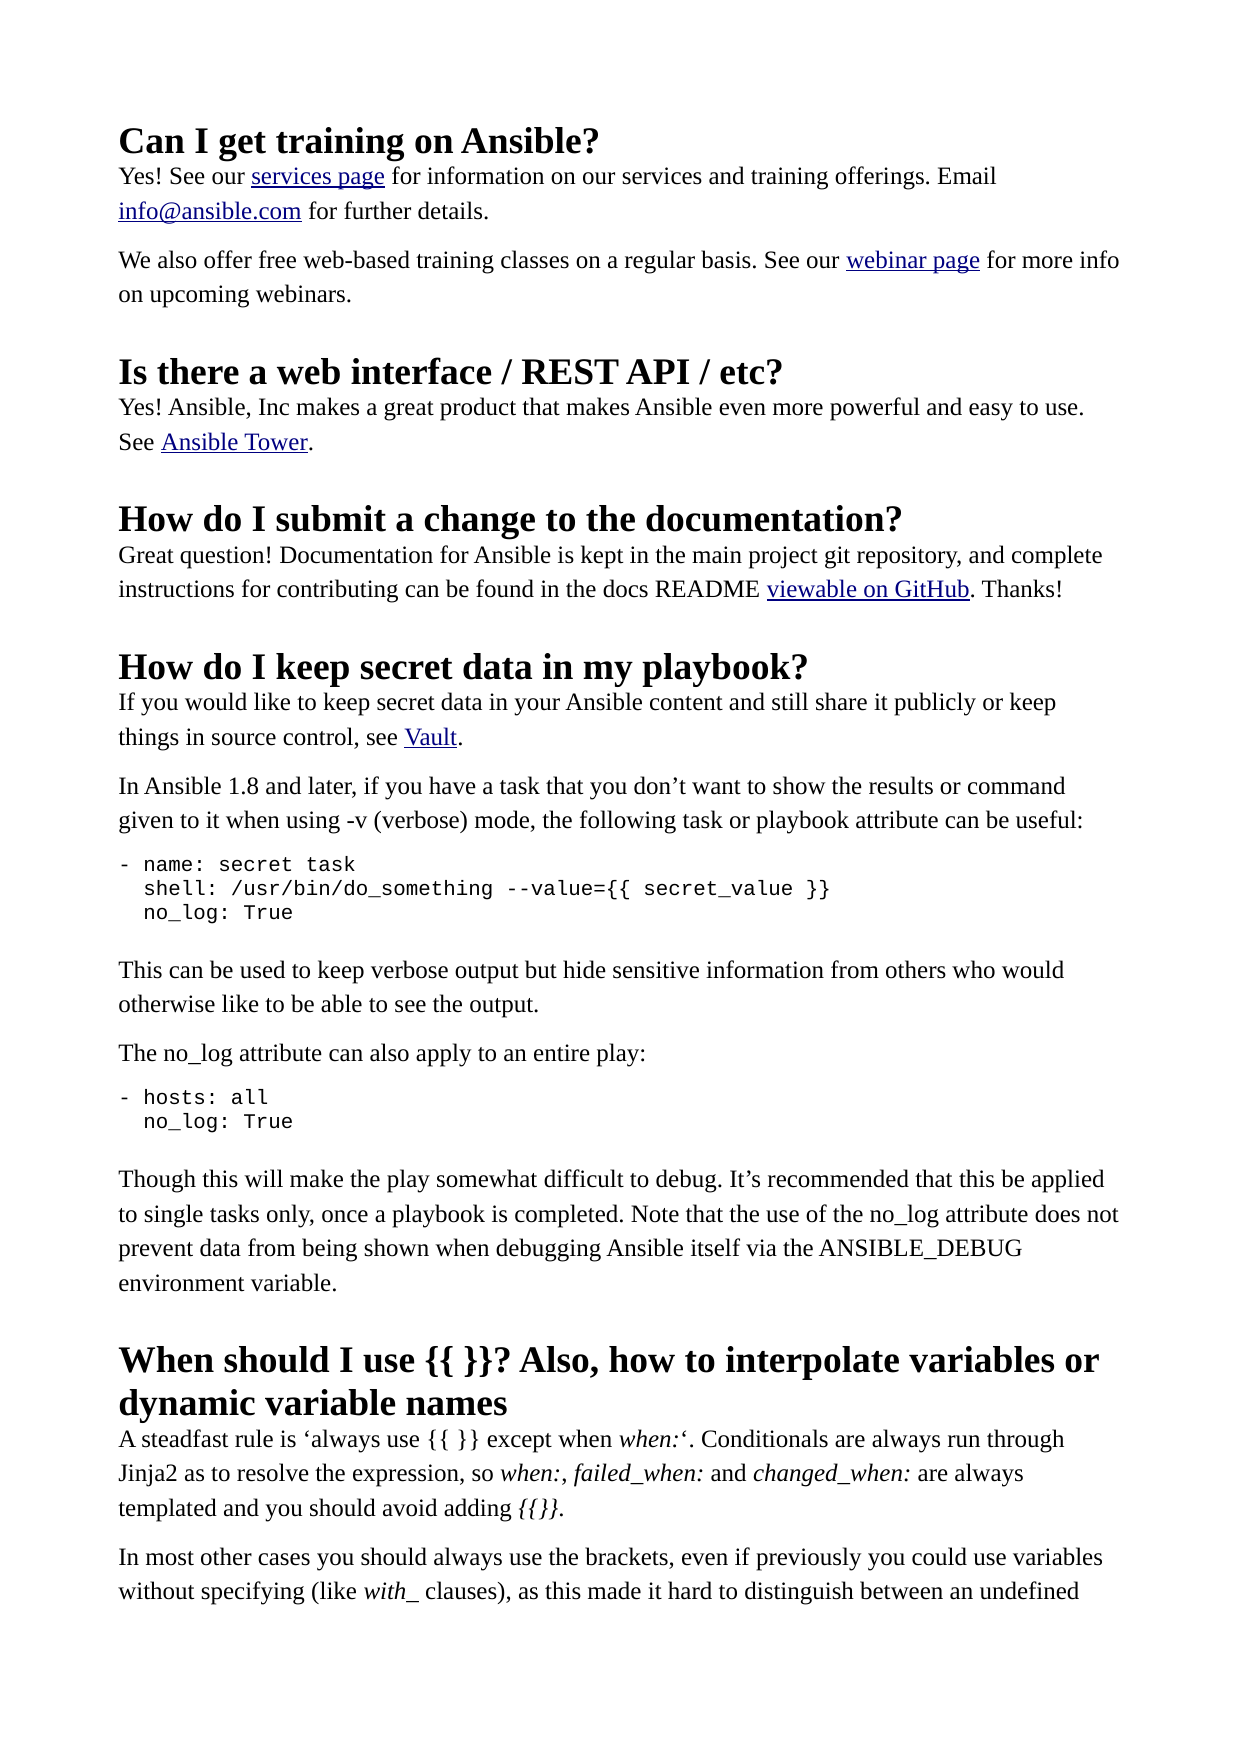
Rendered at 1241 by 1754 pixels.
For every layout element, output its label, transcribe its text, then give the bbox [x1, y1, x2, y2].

subtitle How do I keep secret data in my playbook? [118, 644, 1122, 687]
text shell: /usr/bin/do_something --value={{ secret_value }} [118, 878, 1122, 902]
text - name: secret task [118, 854, 1122, 878]
text The no_log attribute can also apply to an entire play: [118, 1038, 1122, 1067]
text A steadfast rule is ‘always use {{ }} except when when:‘. Conditionals are always run through Jinja2 as to resolve the expression, so when:, failed_when: and changed_when: are always templated and you should avoid adding {{}}. [118, 1424, 1122, 1521]
text In most other cases you should always use the brackets, even if previously you could use variables without specifying (like with_ clauses), as this made it hard to distinguish between an undefined [118, 1542, 1122, 1605]
text This can be used to keep verbose output but hide sensitive information from others who would otherwise like to be able to see the output. [118, 955, 1122, 1018]
subtitle Is there a web interface / REST API / etc? [118, 349, 1122, 392]
subtitle Can I get training on Ansible? [118, 118, 1122, 161]
subtitle When should I use {{ }}? Also, how to interpolate variables or dynamic variable names [118, 1337, 1122, 1424]
text Great question! Documentation for Ansible is kept in the main project git repository, and complete instructions for contributing can be found in the docs README viewable on GitHub. Thanks! [118, 540, 1122, 603]
text In Ansible 1.8 and later, if you have a task that you don’t want to show the results or command given to it when using -v (verbose) mode, the following task or playbook attribute can be useful: [118, 771, 1122, 834]
text Yes! Ansible, Inc makes a great product that makes Ansible even more powerful and easy to use. See Ansible Tower. [118, 392, 1122, 456]
text Though this will make the play somewhat difficult to debug. It’s recommended that this be applied to single tasks only, once a playbook is completed. Note that the use of the no_log attribute does not prevent data from being shown when debugging Ansible itself via the ANSIBLE_DEBUG environment variable. [118, 1164, 1122, 1296]
text If you would like to keep secret data in your Ansible content and still share it publicly or keep things in source control, see Vault. [118, 687, 1122, 751]
text no_log: True [118, 902, 1122, 925]
text - hosts: all [118, 1087, 1122, 1111]
subtitle How do I submit a change to the documentation? [118, 497, 1122, 540]
text We also offer free web-based training classes on a regular basis. See our webinar page for more info on upcoming webinars. [118, 245, 1122, 308]
text Yes! See our services page for information on our services and training offerings. Email info@ansible.com for further details. [118, 161, 1122, 224]
text no_log: True [118, 1111, 1122, 1135]
